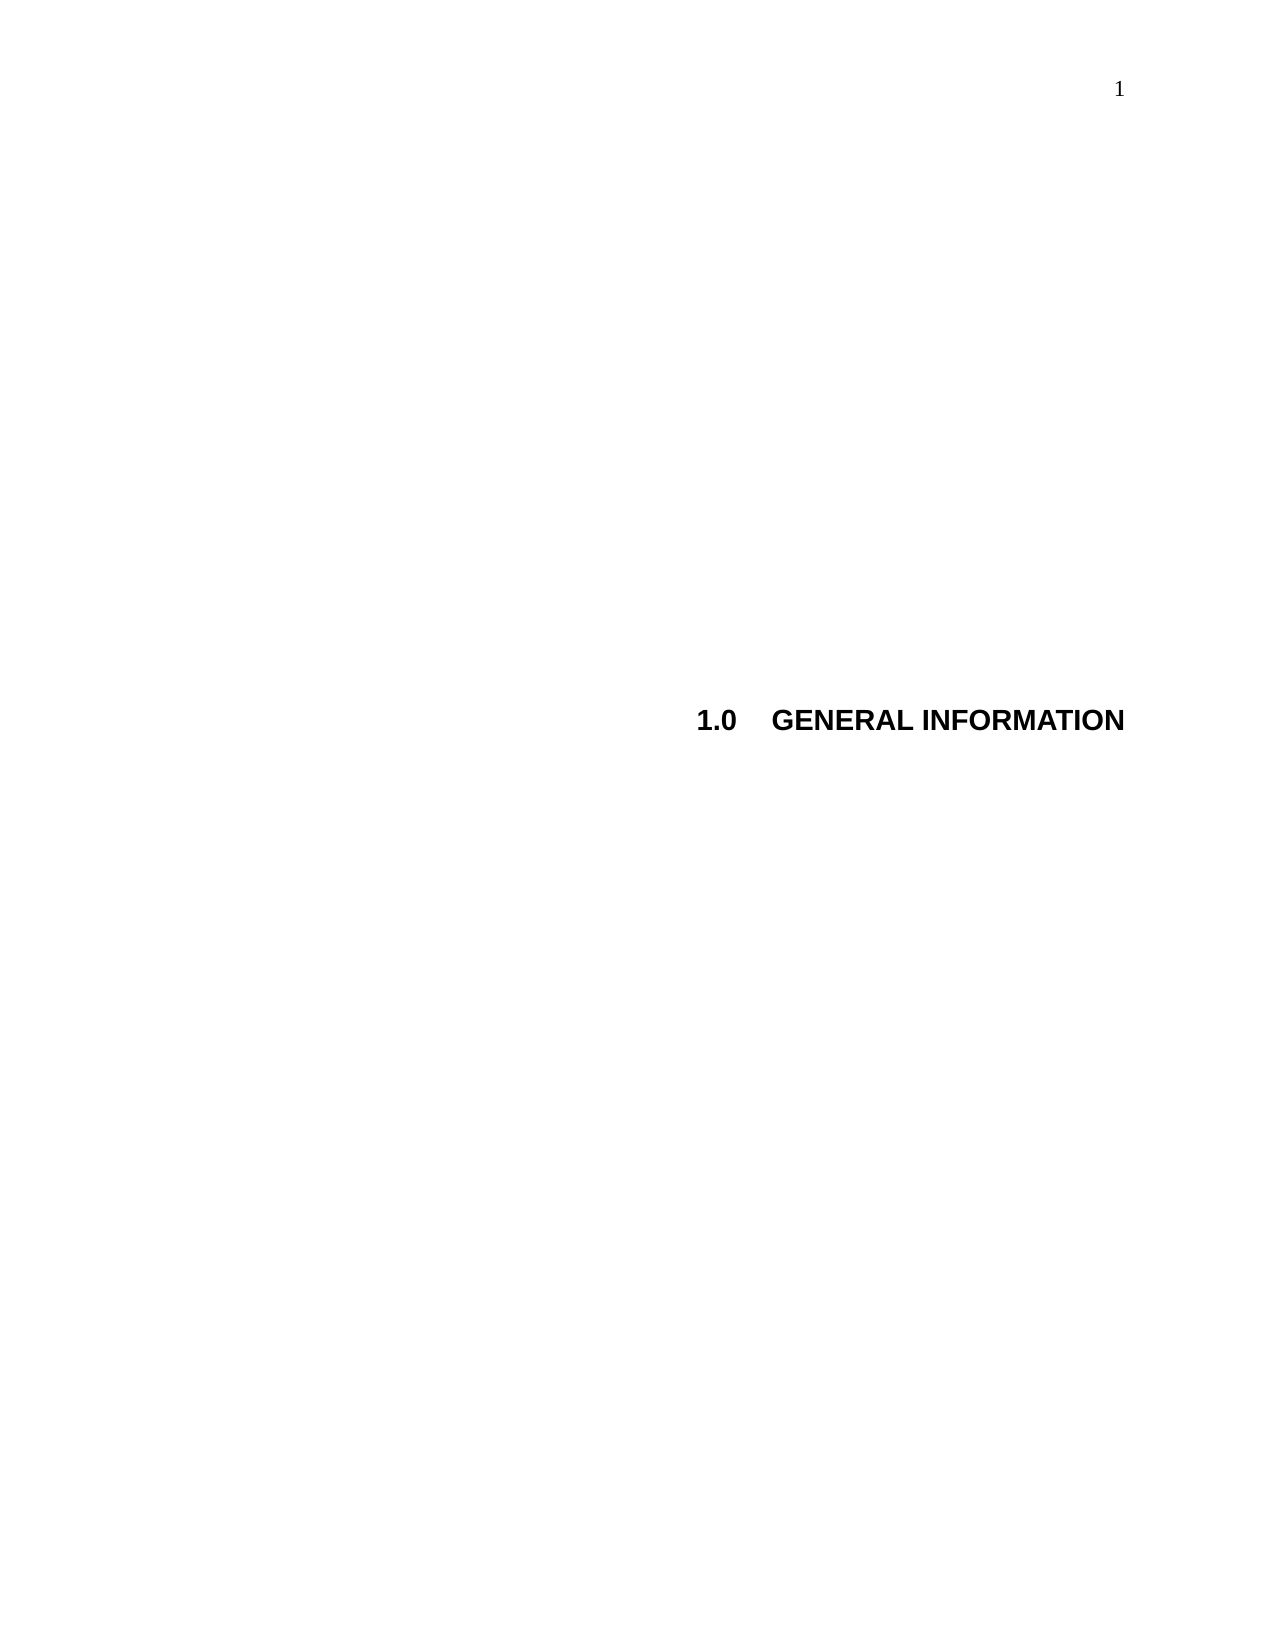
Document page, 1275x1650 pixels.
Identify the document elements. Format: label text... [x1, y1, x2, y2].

text 1.0 GENERAL INFORMATION [150, 703, 1125, 737]
